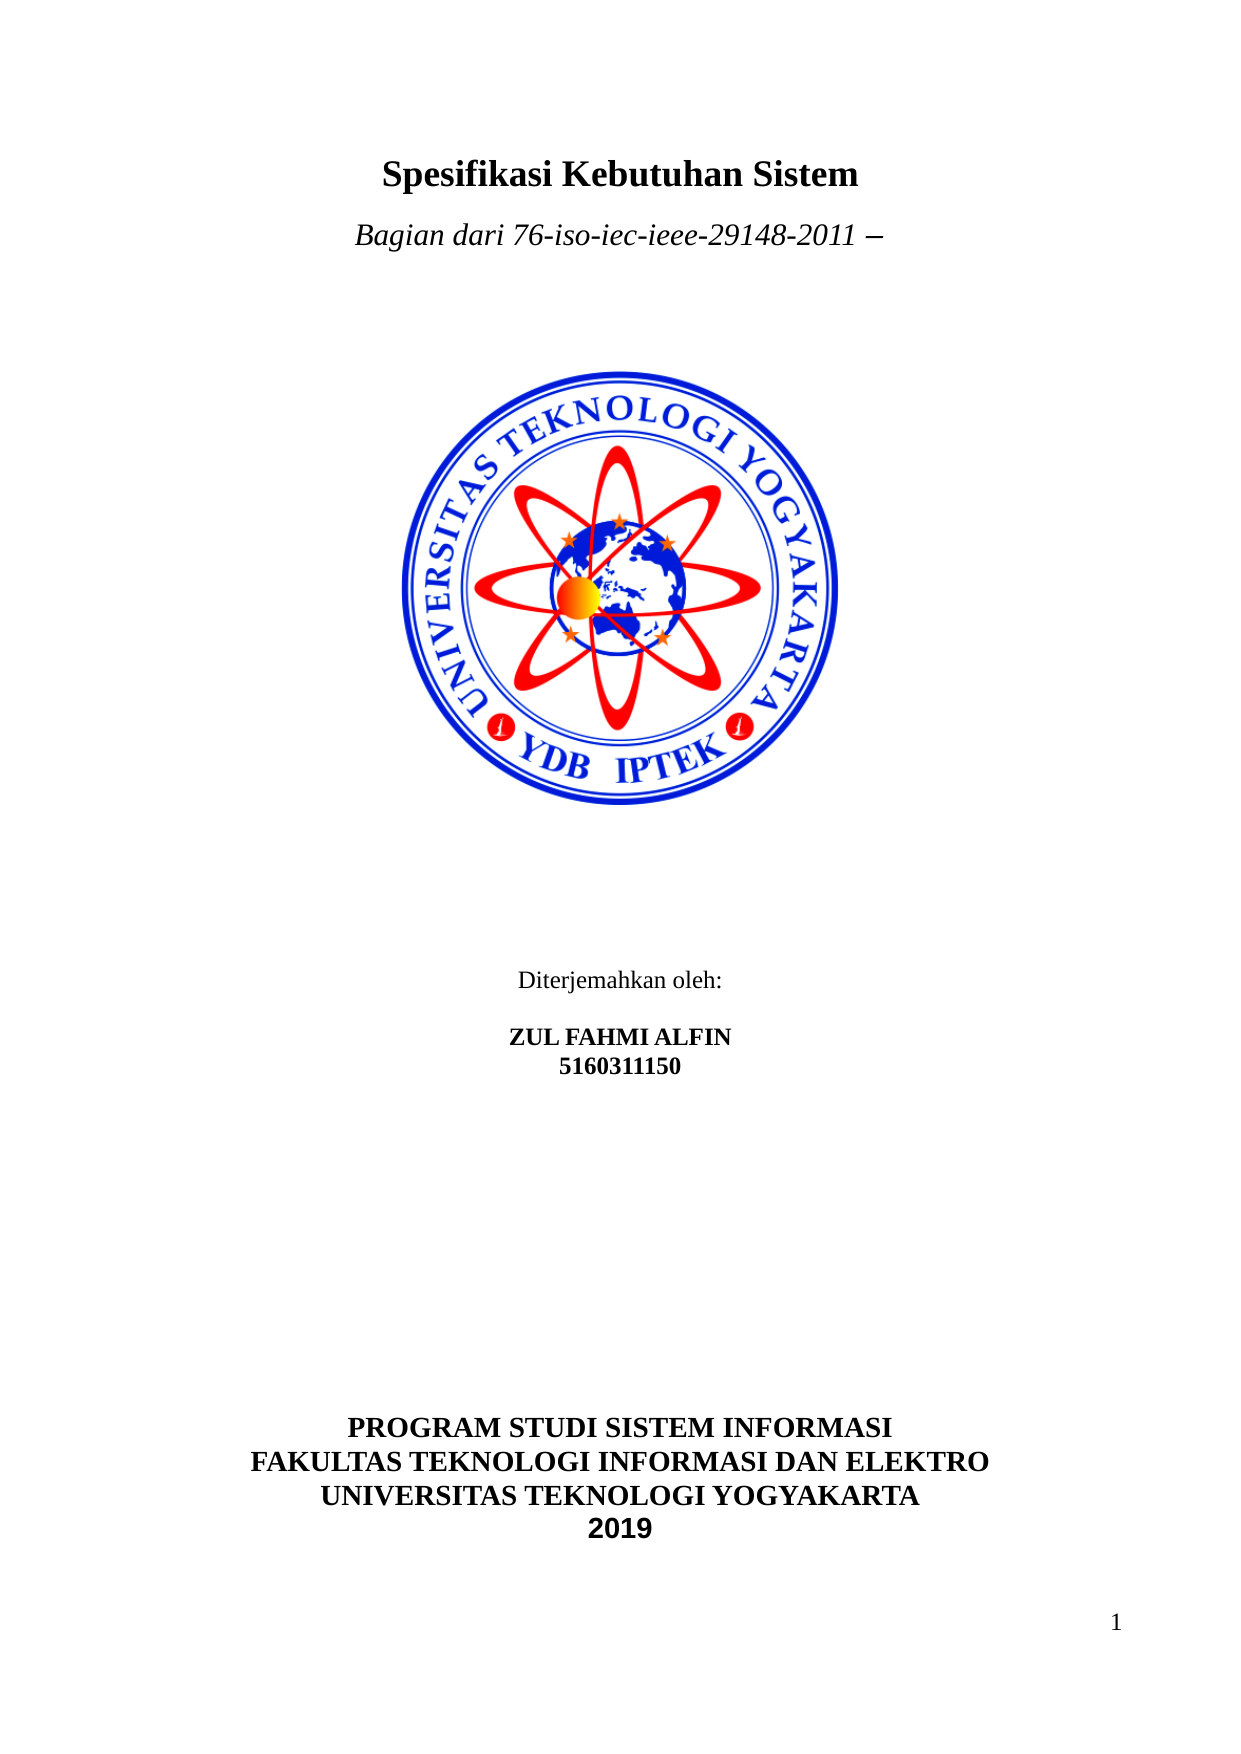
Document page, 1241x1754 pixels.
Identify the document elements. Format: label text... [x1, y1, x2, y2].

text Bagian dari 76-iso-iec-ieee-29148-2011 – [118, 216, 1122, 252]
text Diterjemahkan oleh: [118, 965, 1122, 994]
text PROGRAM STUDI SISTEM INFORMASI [118, 1411, 1122, 1444]
picture [401, 371, 839, 805]
text Spesifikasi Kebutuhan Sistem [118, 152, 1122, 195]
text UNIVERSITAS TEKNOLOGI YOGYAKARTA [118, 1478, 1122, 1511]
text 5160311150 [118, 1051, 1122, 1080]
text ZUL FAHMI ALFIN [118, 1022, 1122, 1051]
text 2019 [118, 1511, 1122, 1545]
text FAKULTAS TEKNOLOGI INFORMASI DAN ELEKTRO [118, 1444, 1122, 1478]
